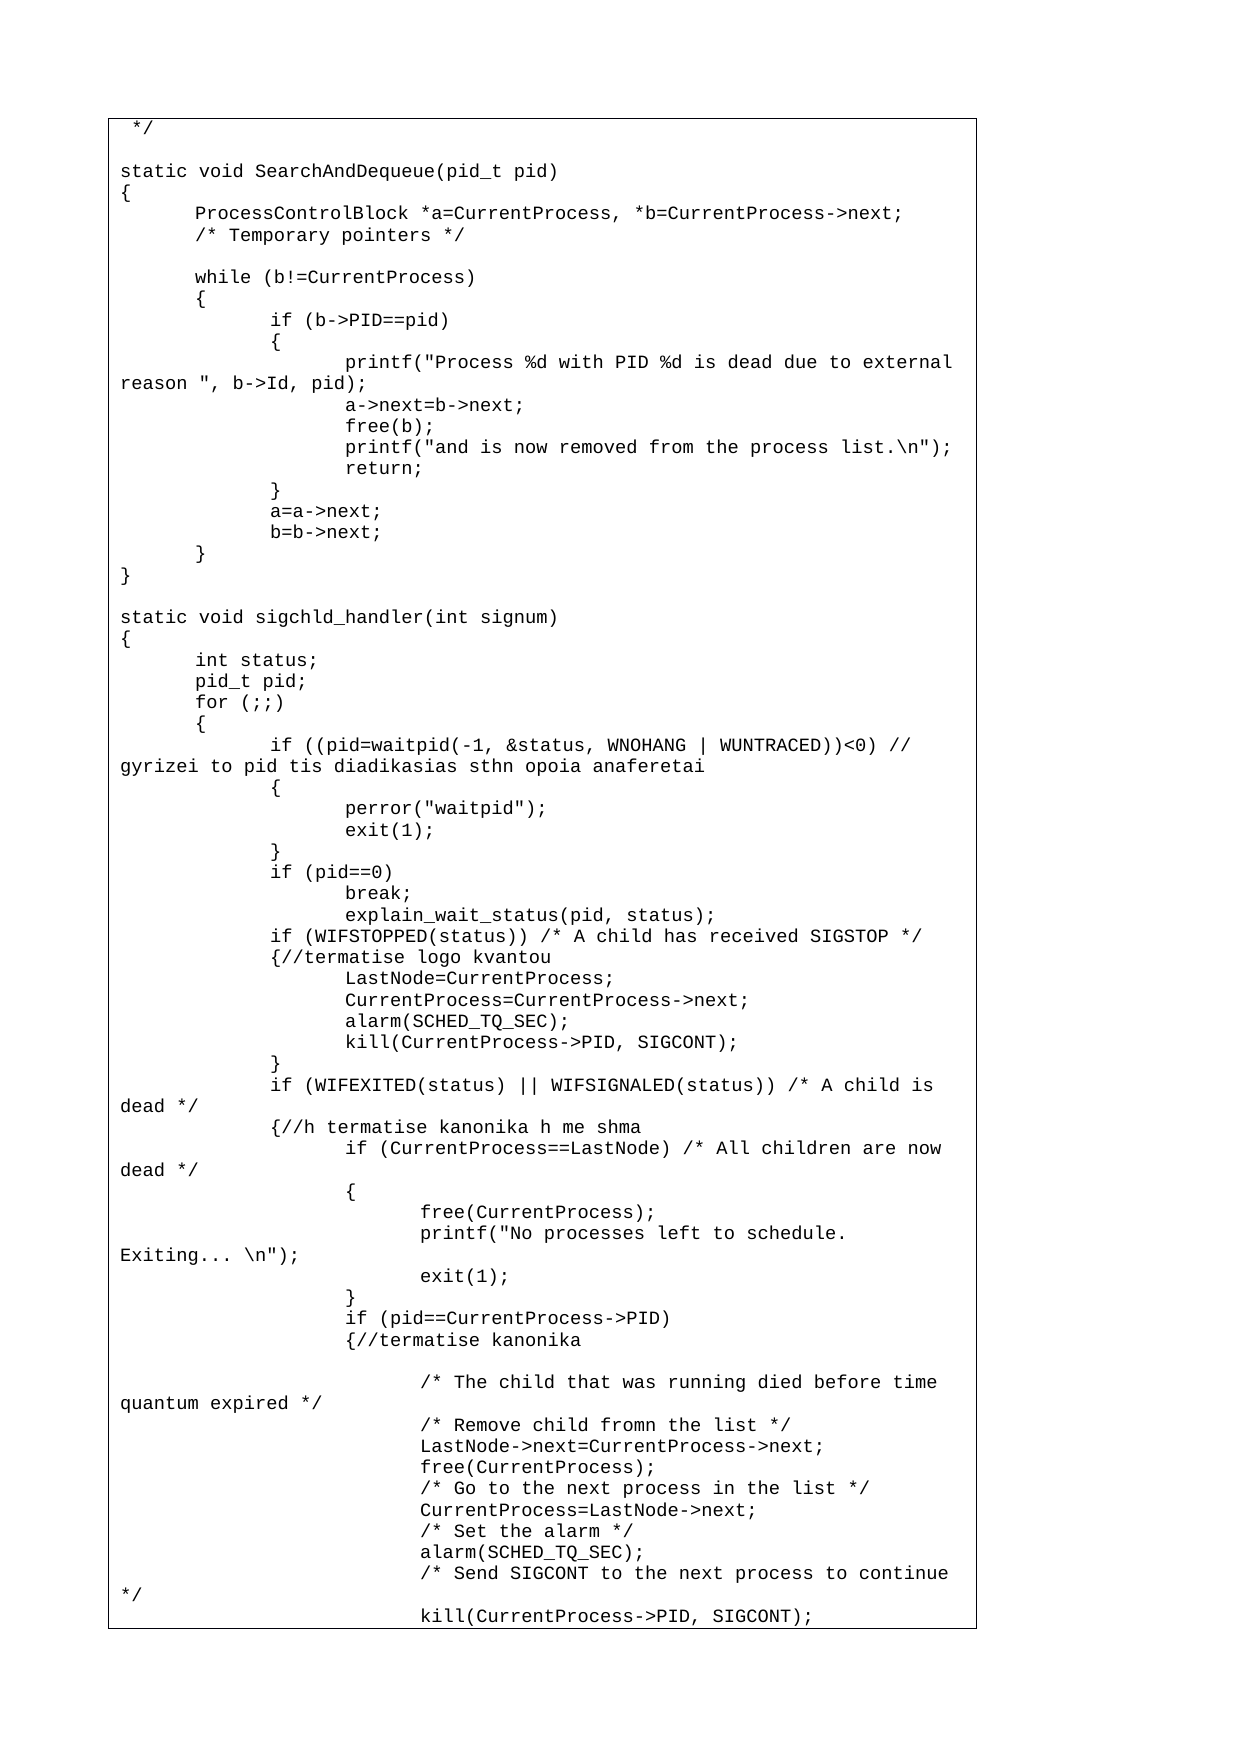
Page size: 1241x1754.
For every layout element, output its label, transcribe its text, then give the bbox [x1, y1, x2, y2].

table_header */ static void SearchAndDequeue(pid_t pid) { ProcessControlBlock *a=CurrentProcess, *b=CurrentProcess->next; /* Temporary pointers */ while (b!=CurrentProcess) { if (b->PID==pid) { printf("Process %d with PID %d is dead due to external reason ", b->Id, pid); a->next=b->next; free(b); printf("and is now removed from the process list.\n"); return; } a=a->next; b=b->next; } } static void sigchld_handler(int signum) { int status; pid_t pid; for (;;) { if ((pid=waitpid(-1, &status, WNOHANG | WUNTRACED))<0) // gyrizei to pid tis diadikasias sthn opoia anaferetai { perror("waitpid"); exit(1); } if (pid==0) break; explain_wait_status(pid, status); if (WIFSTOPPED(status)) /* A child has received SIGSTOP */ {//termatise logo kvantou LastNode=CurrentProcess; CurrentProcess=CurrentProcess->next; alarm(SCHED_TQ_SEC); kill(CurrentProcess->PID, SIGCONT); } if (WIFEXITED(status) || WIFSIGNALED(status)) /* A child is dead */ {//h termatise kanonika h me shma if (CurrentProcess==LastNode) /* All children are now dead */ { free(CurrentProcess); printf("No processes left to schedule. Exiting... \n"); exit(1); } if (pid==CurrentProcess->PID) {//termatise kanonika /* The child that was running died before time quantum expired */ /* Remove child fromn the list */ LastNode->next=CurrentProcess->next; free(CurrentProcess); /* Go to the next process in the list */ CurrentProcess=LastNode->next; /* Set the alarm */ alarm(SCHED_TQ_SEC); /* Send SIGCONT to the next process to continue */ kill(CurrentProcess->PID, SIGCONT); [109, 119, 976, 1628]
